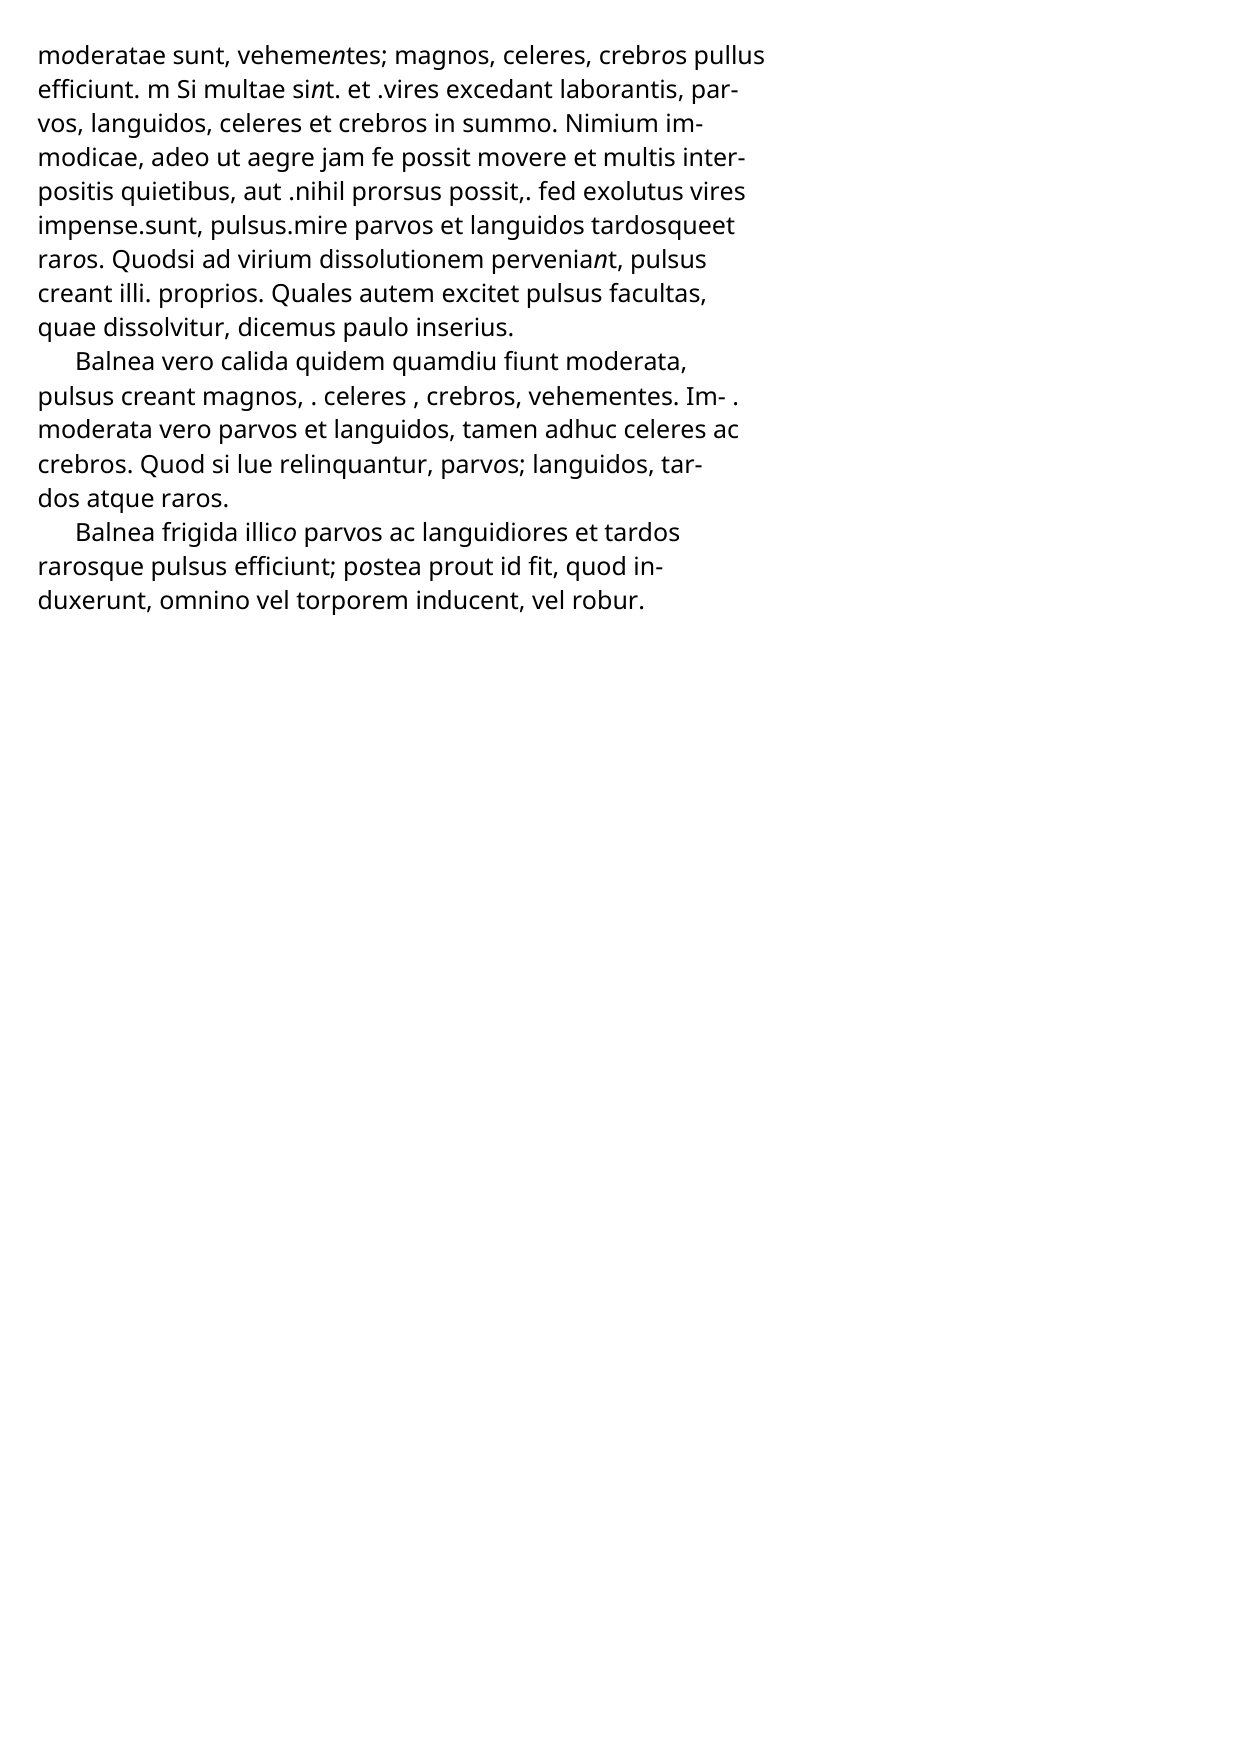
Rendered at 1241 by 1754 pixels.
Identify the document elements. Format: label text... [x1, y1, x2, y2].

text Balnea frigida illico parvos ac languidiores et tardos rarosque pulsus efficiunt; postea prout id fit, quod in- duxerunt, omnino vel torporem inducent, vel robur. [37, 514, 1203, 617]
text moderatae sunt, vehementes; magnos, celeres, crebros pullus efficiunt. m Si multae sint. et .vires excedant laborantis, par- vos, languidos, celeres et crebros in summo. Nimium im- modicae, adeo ut aegre jam fe possit movere et multis inter- positis quietibus, aut .nihil prorsus possit,. fed exolutus vires impense.sunt, pulsus.mire parvos et languidos tardosqueet raros. Quodsi ad virium dissolutionem perveniant, pulsus creant illi. proprios. Quales autem excitet pulsus facultas, quae dissolvitur, dicemus paulo inserius. [37, 37, 1203, 344]
text Balnea vero calida quidem quamdiu fiunt moderata, pulsus creant magnos, . celeres , crebros, vehementes. Im- . moderata vero parvos et languidos, tamen adhuc celeres ac crebros. Quod si lue relinquantur, parvos; languidos, tar- dos atque raros. [37, 344, 1203, 514]
